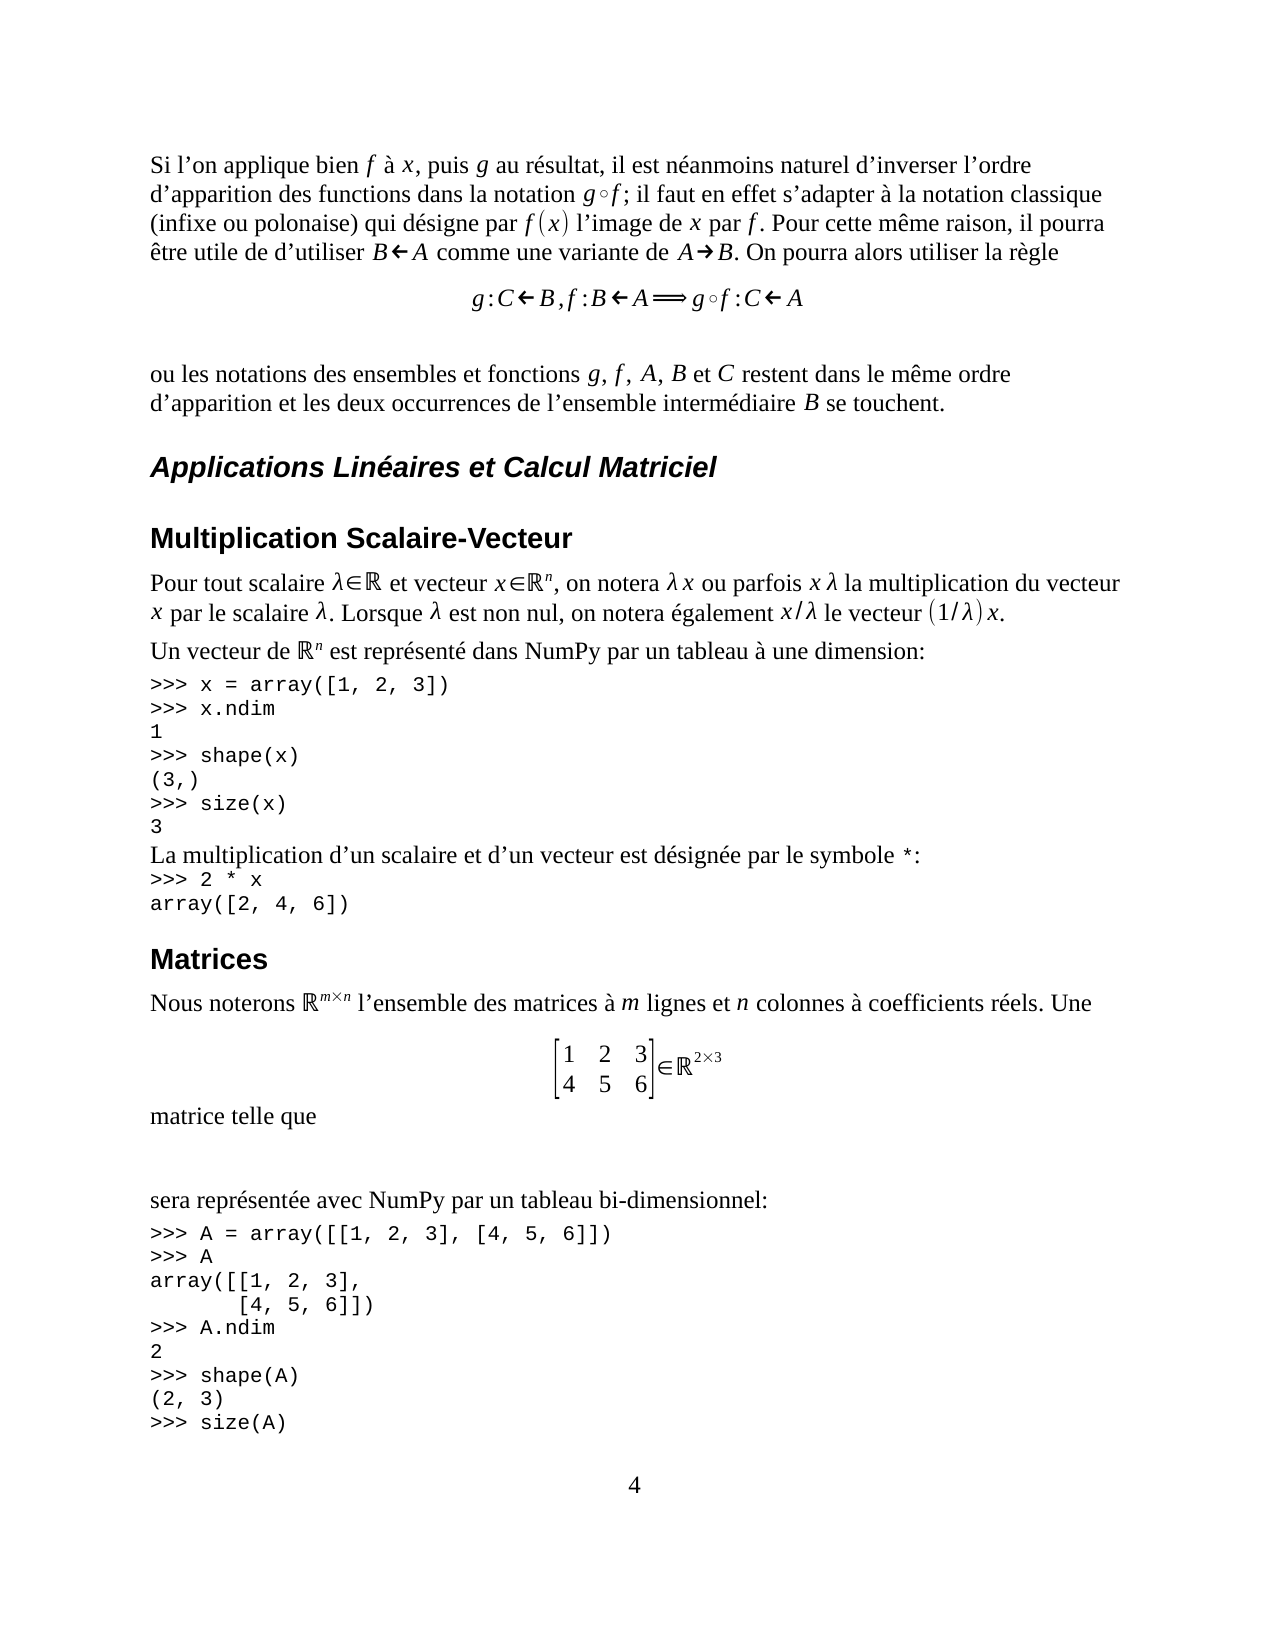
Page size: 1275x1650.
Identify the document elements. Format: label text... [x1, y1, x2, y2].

text array([2, 4, 6]) [150, 893, 1125, 917]
text sera représentée avec NumPy par un tableau bi-dimensionnel: [150, 1185, 1125, 1214]
subtitle Matrices [150, 942, 1125, 975]
text La multiplication d’un scalaire et d’un vecteur est désignée par le symbole *: [150, 840, 1125, 869]
text Si l’on applique bien à , puis au résultat, il est néanmoins naturel d’inverser l’ordre d’apparition des functions dans la notation ; il faut en effet s’adapter à la notation classique (infixe ou polonaise) qui désigne par l’image de par . Pour cette même raison, il pourra être utile de d’utiliser comme une variante de . On pourra alors utiliser la règle [150, 150, 1125, 266]
text 2 [150, 1341, 1125, 1365]
text array([[1, 2, 3], [150, 1270, 1125, 1294]
text 3 [150, 816, 1125, 840]
text (2, 3) [150, 1388, 1125, 1412]
text >>> 2 * x [150, 869, 1125, 893]
text ou les notations des ensembles et fonctions , , , et restent dans le même ordre d’apparition et les deux occurrences de l’ensemble intermédiaire se touchent. [150, 359, 1125, 417]
subtitle Applications Linéaires et Calcul Matriciel [150, 451, 1125, 484]
text >>> shape(A) [150, 1365, 1125, 1388]
text [4, 5, 6]]) [150, 1294, 1125, 1317]
text Pour tout scalaire et vecteur , on notera ou parfois la multiplication du vecteur par le scalaire . Lorsque est non nul, on notera également le vecteur . [150, 568, 1125, 627]
text >>> size(A) [150, 1412, 1125, 1436]
subtitle Multiplication Scalaire-Vecteur [150, 522, 1125, 555]
text 1 [150, 722, 1125, 745]
text Nous noterons l’ensemble des matrices à lignes et colonnes à coefficients réels. Une matrice telle que [150, 988, 1125, 1129]
text >>> size(x) [150, 792, 1125, 816]
text >>> x.ndim [150, 698, 1125, 722]
text Un vecteur de est représenté dans NumPy par un tableau à une dimension: [150, 636, 1125, 665]
text >>> A.ndim [150, 1317, 1125, 1341]
text >>> shape(x) [150, 745, 1125, 769]
text (3,) [150, 769, 1125, 792]
text >>> x = array([1, 2, 3]) [150, 674, 1125, 698]
text >>> A = array([[1, 2, 3], [4, 5, 6]]) [150, 1223, 1125, 1246]
text >>> A [150, 1246, 1125, 1270]
